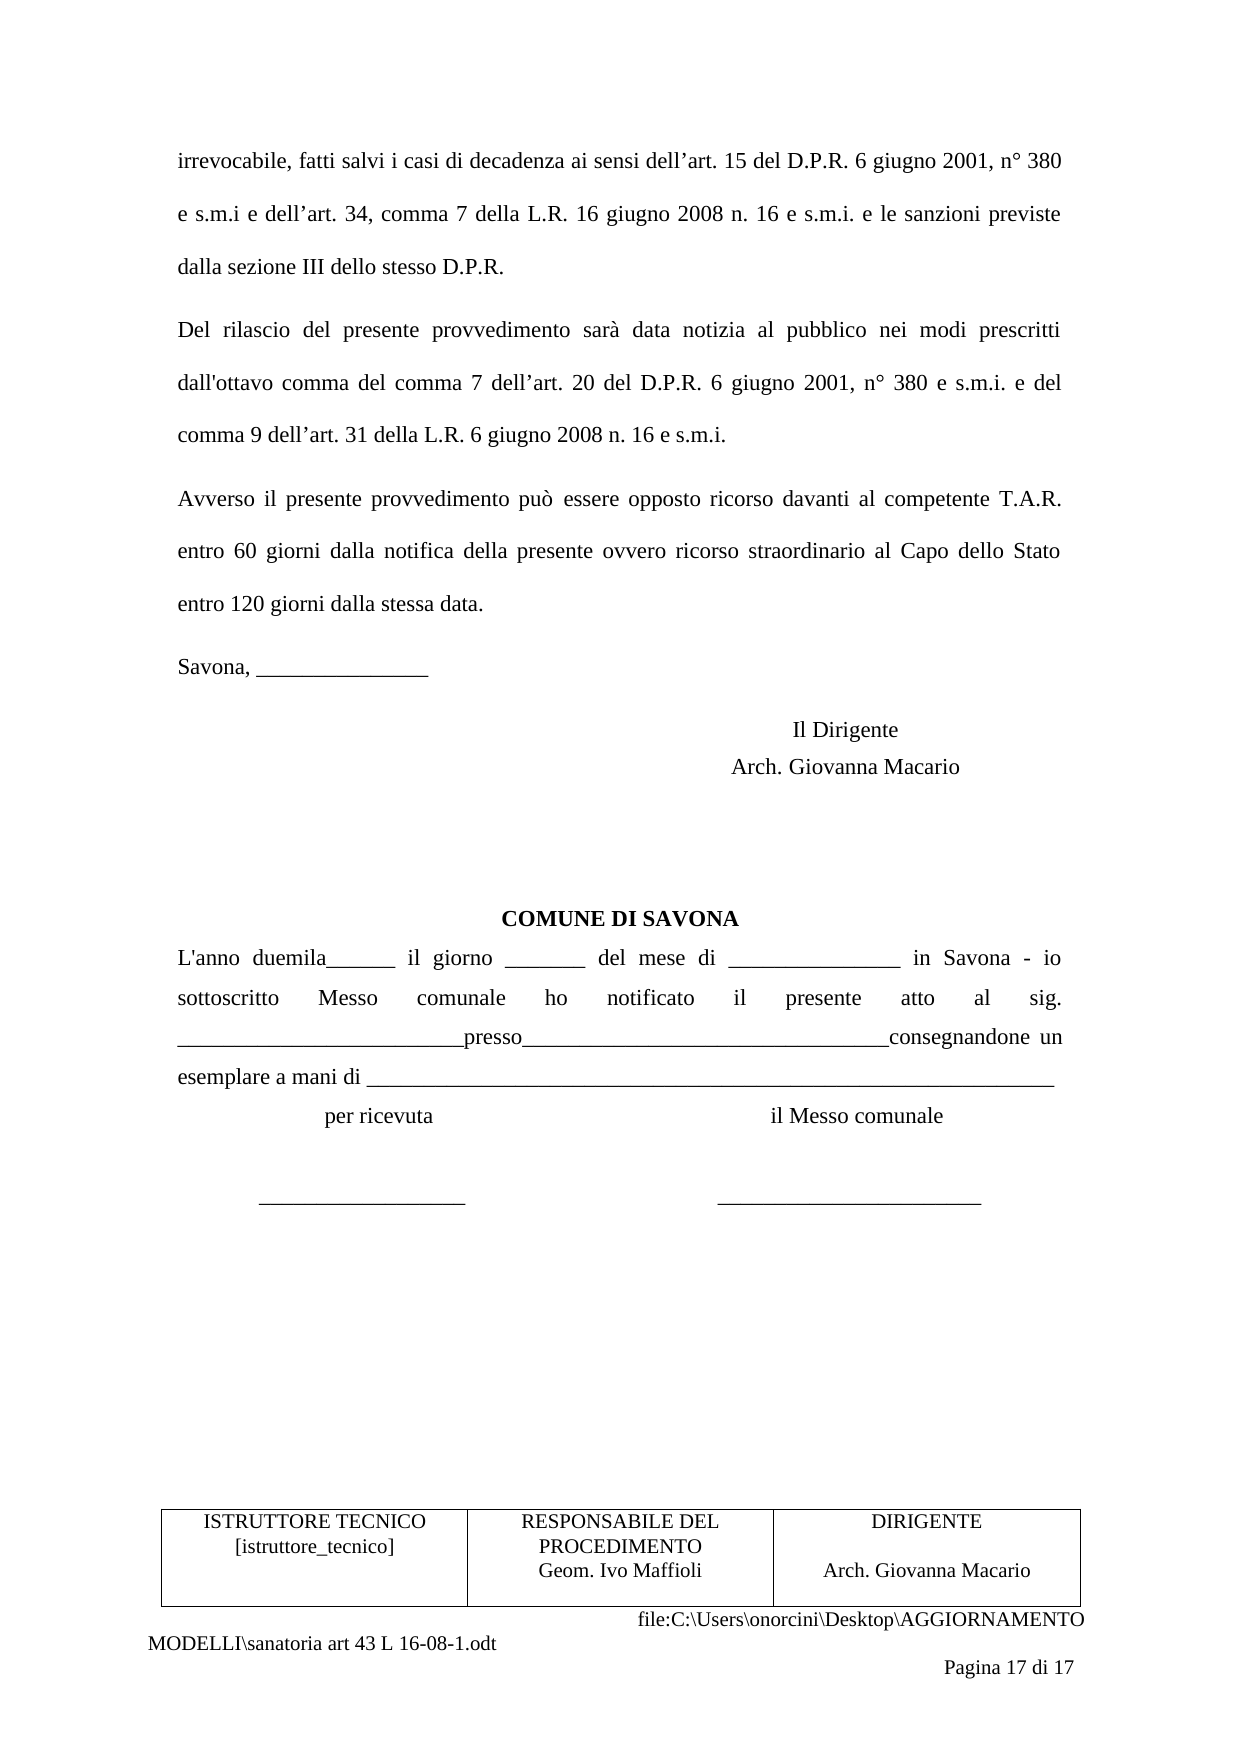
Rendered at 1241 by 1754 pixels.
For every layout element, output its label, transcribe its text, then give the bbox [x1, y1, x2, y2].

text Savona, _______________ [177, 653, 1063, 679]
text irrevocabile, fatti salvi i casi di decadenza ai sensi dell’art. 15 del D.P.R. 6 giugno 2001, n° 380 e s.m.i e dell’art. 34, comma 7 della L.R. 16 giugno 2008 n. 16 e s.m.i. e le sanzioni previste dalla sezione III dello stesso D.P.R. [177, 148, 1063, 279]
text __________________ _______________________ [177, 1181, 1063, 1208]
text per ricevuta il Messo comunale [177, 1102, 1063, 1129]
text Del rilascio del presente provvedimento sarà data notizia al pubblico nei modi prescritti dall'ottavo comma del comma 7 dell’art. 20 del D.P.R. 6 giugno 2001, n° 380 e s.m.i. e del comma 9 dell’art. 31 della L.R. 6 giugno 2008 n. 16 e s.m.i. [177, 316, 1063, 448]
text COMUNE DI SAVONA [177, 905, 1063, 931]
text Avverso il presente provvedimento può essere opposto ricorso davanti al competente T.A.R. entro 60 giorni dalla notifica della presente ovvero ricorso straordinario al Capo dello Stato entro 120 giorni dalla stessa data. [177, 485, 1063, 616]
table_header Il Dirigente Arch. Giovanna Macario [598, 706, 1093, 779]
text L'anno duemila______ il giorno _______ del mese di _______________ in Savona - io sottoscritto Messo comunale ho notificato il presente atto al sig. _________________________presso________________________________consegnandone un esemplare a mani di ____________________________________________________________ [177, 944, 1063, 1089]
table_header [148, 706, 598, 779]
